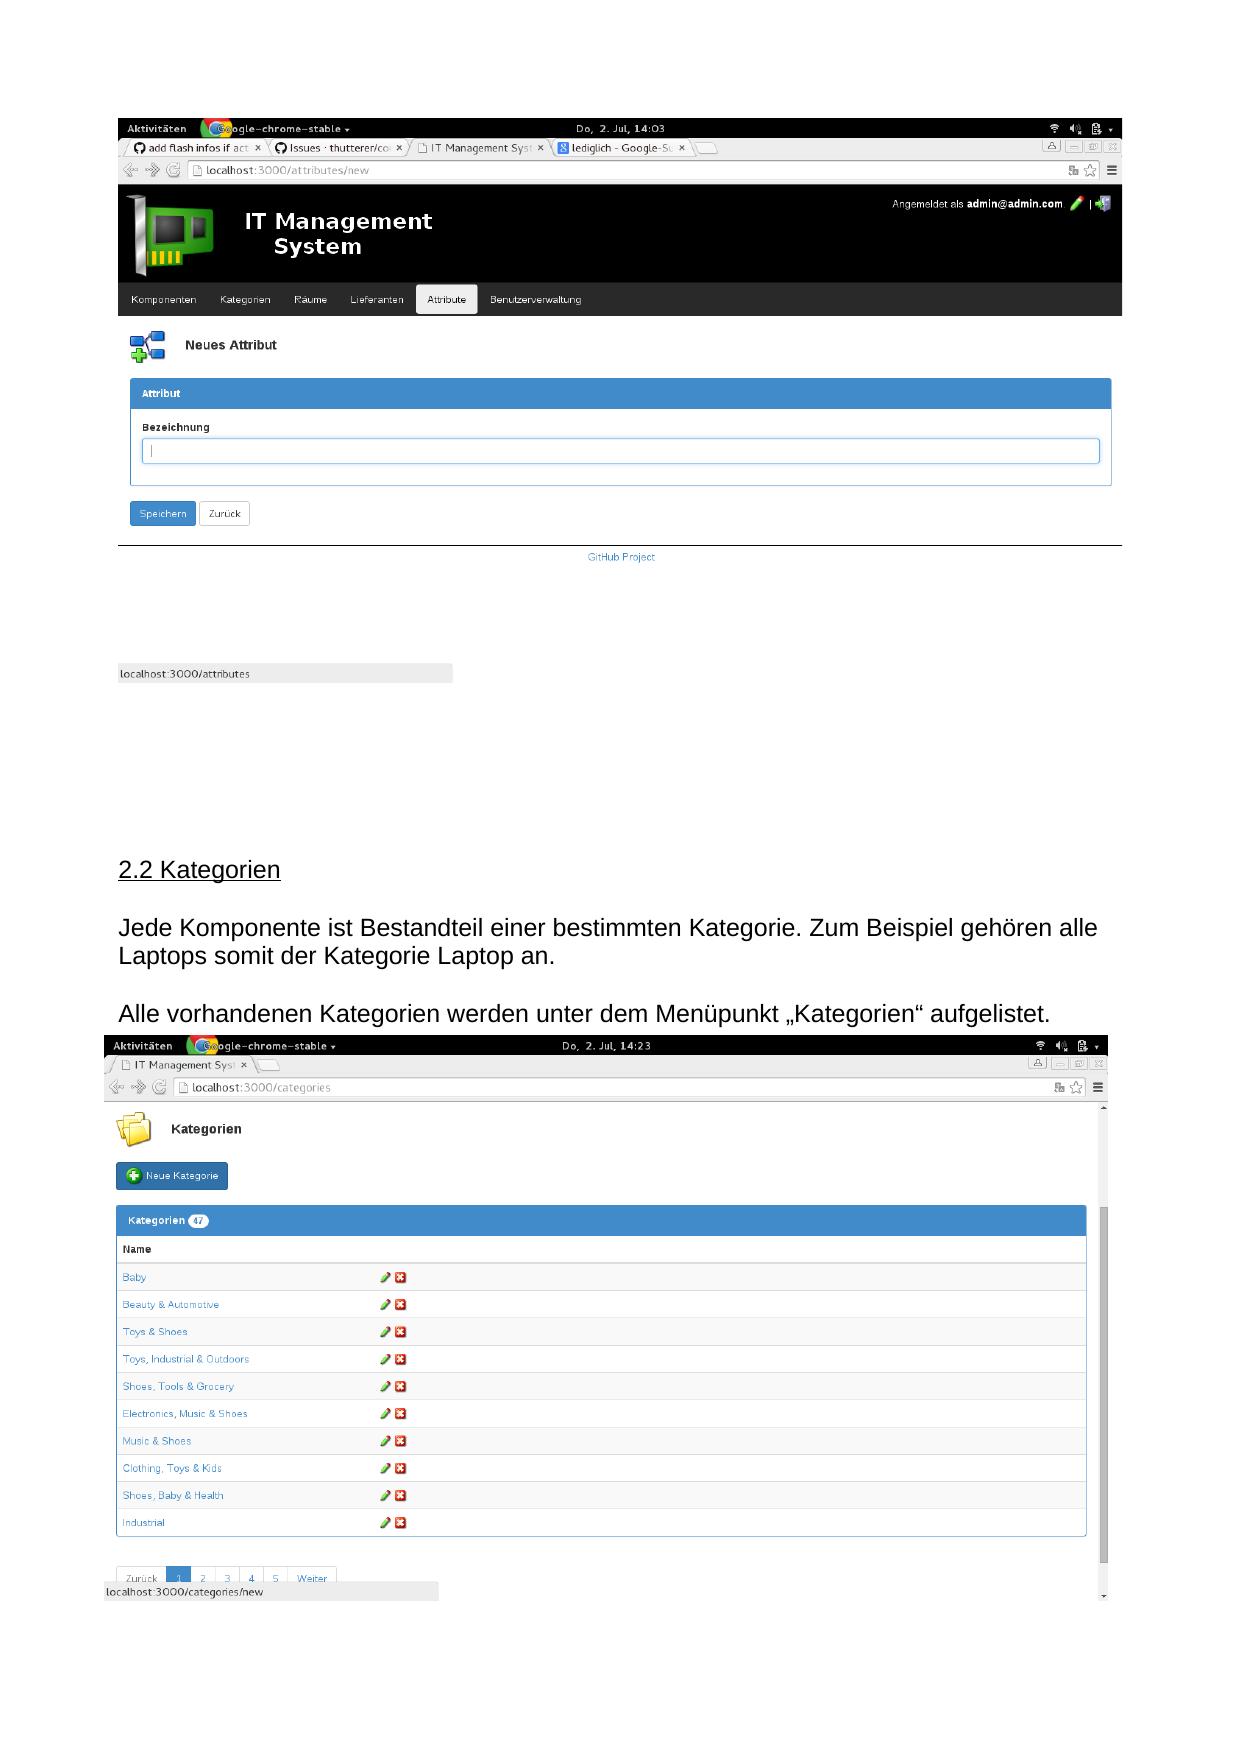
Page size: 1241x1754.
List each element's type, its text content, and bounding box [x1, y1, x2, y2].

picture [118, 118, 1123, 683]
text Jede Komponente ist Bestandteil einer bestimmten Kategorie. Zum Beispiel gehören alle Laptops somit der Kategorie Laptop an. [118, 912, 1122, 970]
text 2.2 Kategorien [118, 855, 1122, 884]
text Alle vorhandenen Kategorien werden unter dem Menüpunkt „Kategorien“ aufgelistet. [118, 999, 1122, 1027]
picture [104, 1035, 1108, 1601]
